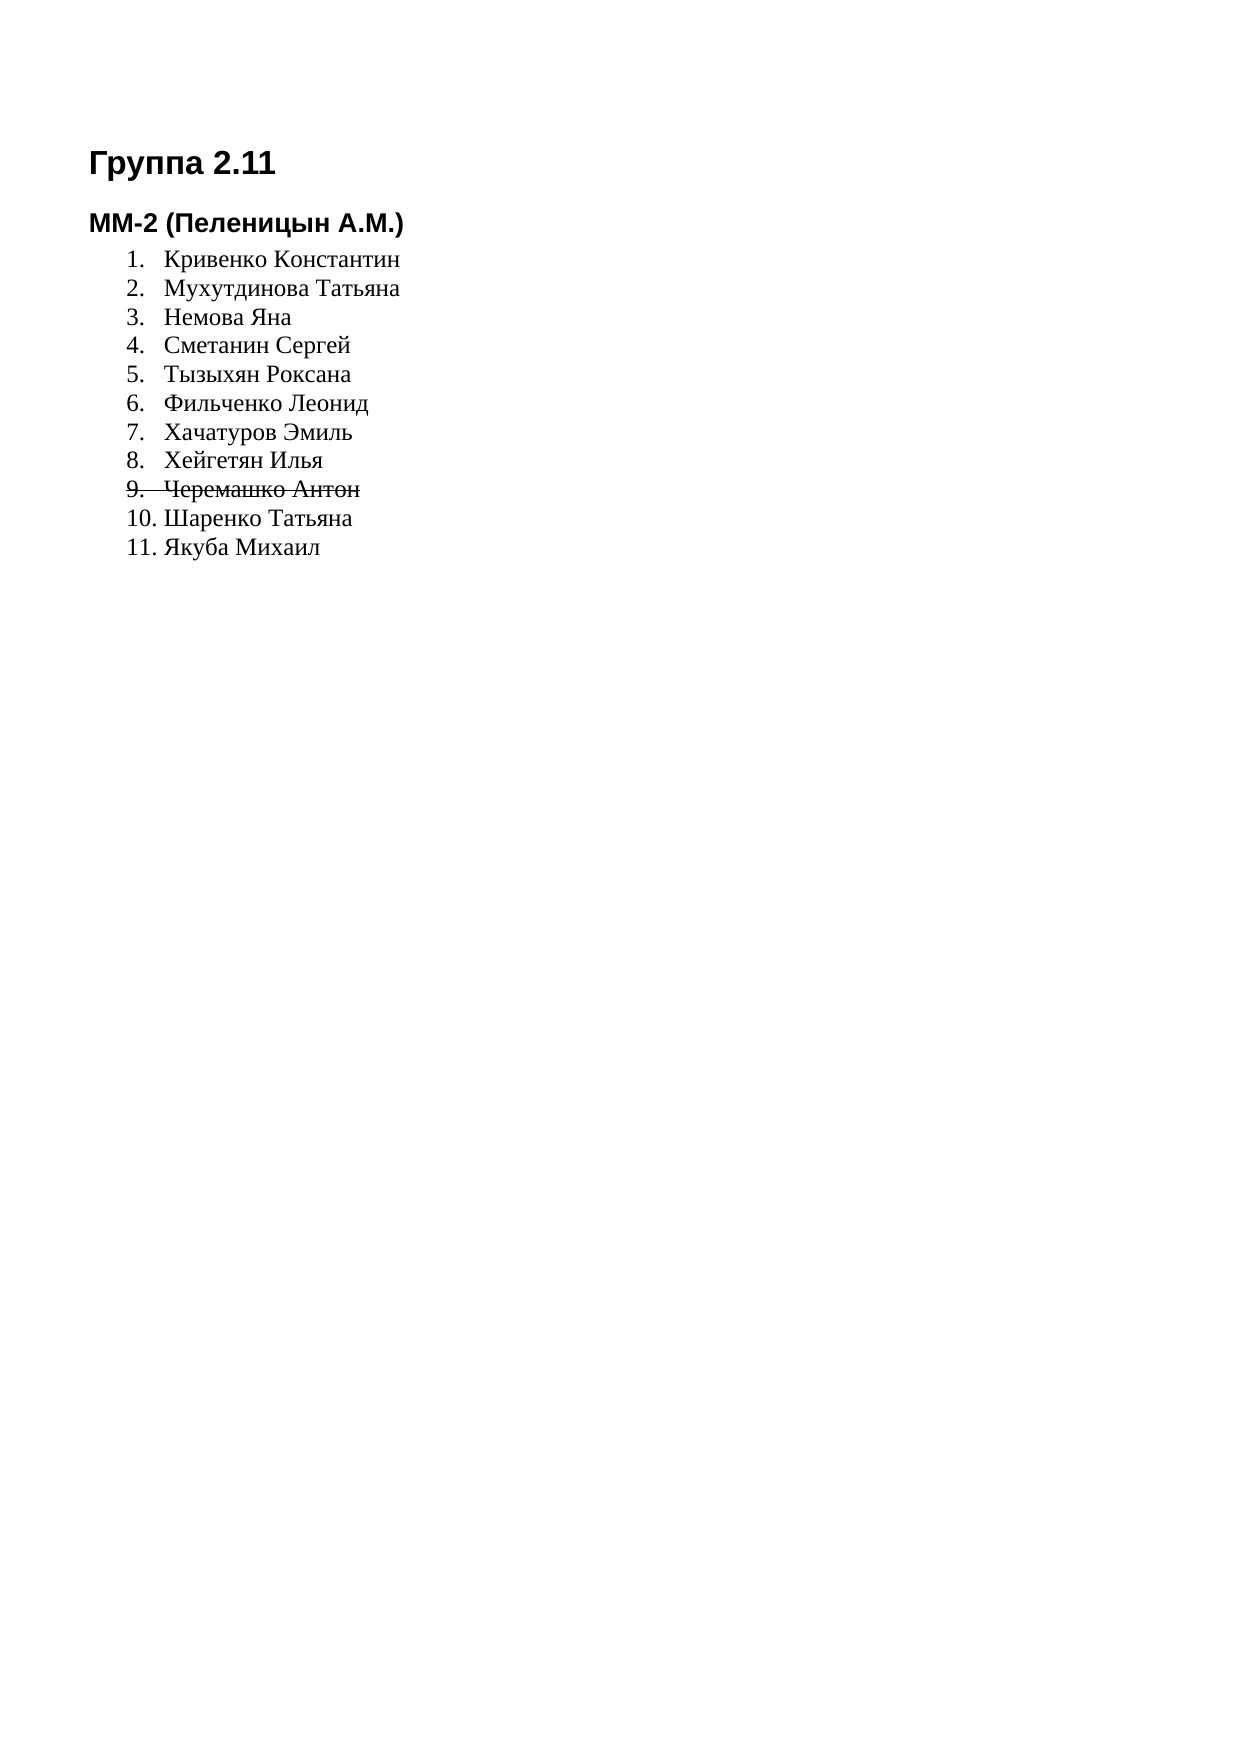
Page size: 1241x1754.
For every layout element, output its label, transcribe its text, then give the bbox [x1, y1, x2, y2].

list Мухутдинова Татьяна [126, 273, 1152, 302]
list Сметанин Сергей [126, 330, 1152, 359]
list Немова Яна [126, 302, 1152, 330]
subtitle ММ-2 (Пеленицын А.М.) [89, 207, 1152, 238]
list Фильченко Леонид [126, 388, 1152, 417]
list Хейгетян Илья [126, 445, 1152, 474]
list Якуба Михаил [126, 532, 1152, 560]
list Тызыхян Роксана [126, 359, 1152, 388]
list Хачатуров Эмиль [126, 417, 1152, 445]
list Черемашко Антон [126, 474, 1152, 503]
list Кривенко Константин [126, 244, 1152, 273]
list Шаренко Татьяна [126, 503, 1152, 532]
subtitle Группа 2.11 [89, 143, 1152, 182]
